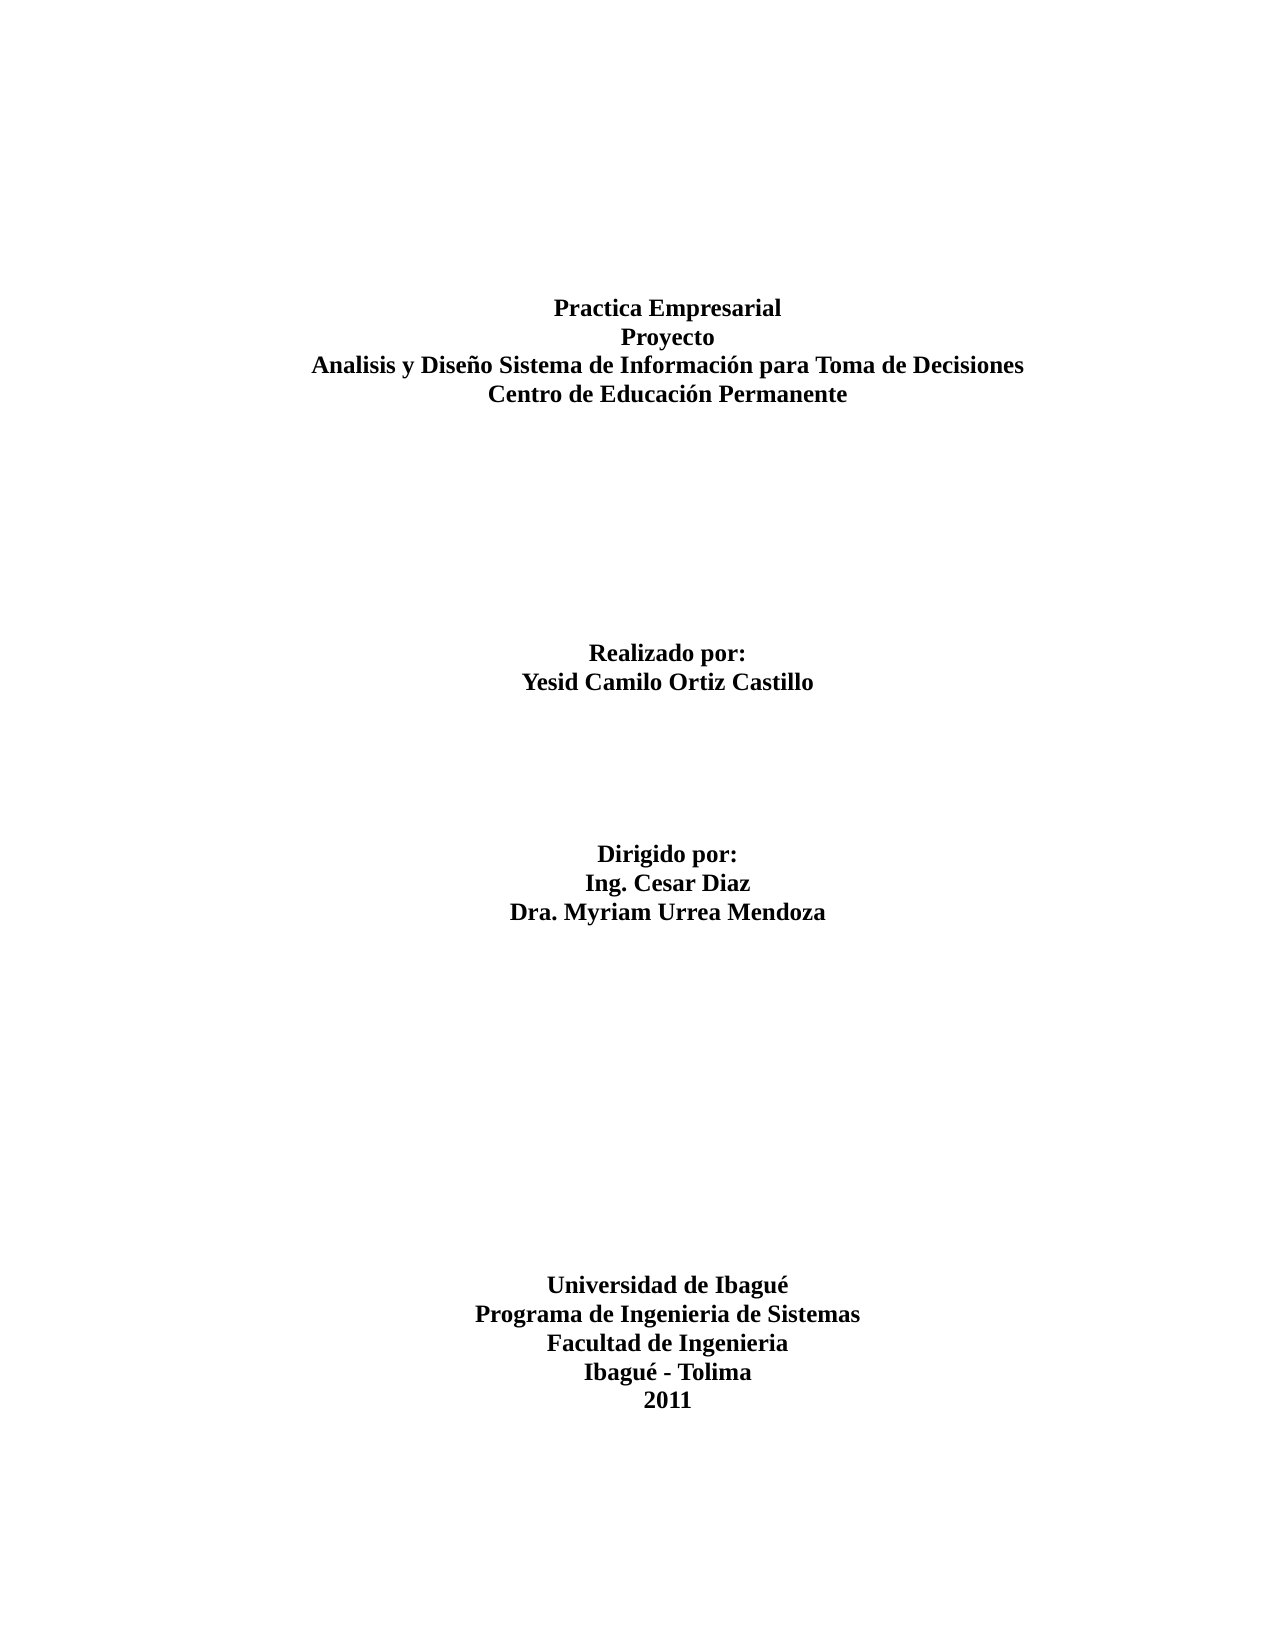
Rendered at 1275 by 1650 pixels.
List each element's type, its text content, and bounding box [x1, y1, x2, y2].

text Centro de Educación Permanente [236, 379, 1099, 408]
text Universidad de Ibagué [236, 1271, 1099, 1299]
text Practica Empresarial [236, 293, 1099, 322]
text Facultad de Ingenieria [236, 1328, 1099, 1357]
text Dirigido por: [236, 839, 1099, 868]
text Realizado por: [236, 638, 1099, 667]
text Ibagué - Tolima [236, 1357, 1099, 1386]
text Yesid Camilo Ortiz Castillo [236, 667, 1099, 696]
text Ing. Cesar Diaz [236, 868, 1099, 897]
text 2011 [236, 1386, 1099, 1414]
text Programa de Ingenieria de Sistemas [236, 1299, 1099, 1328]
text Proyecto [236, 322, 1099, 351]
text Dra. Myriam Urrea Mendoza [236, 897, 1099, 926]
text Analisis y Diseño Sistema de Información para Toma de Decisiones [236, 351, 1099, 379]
